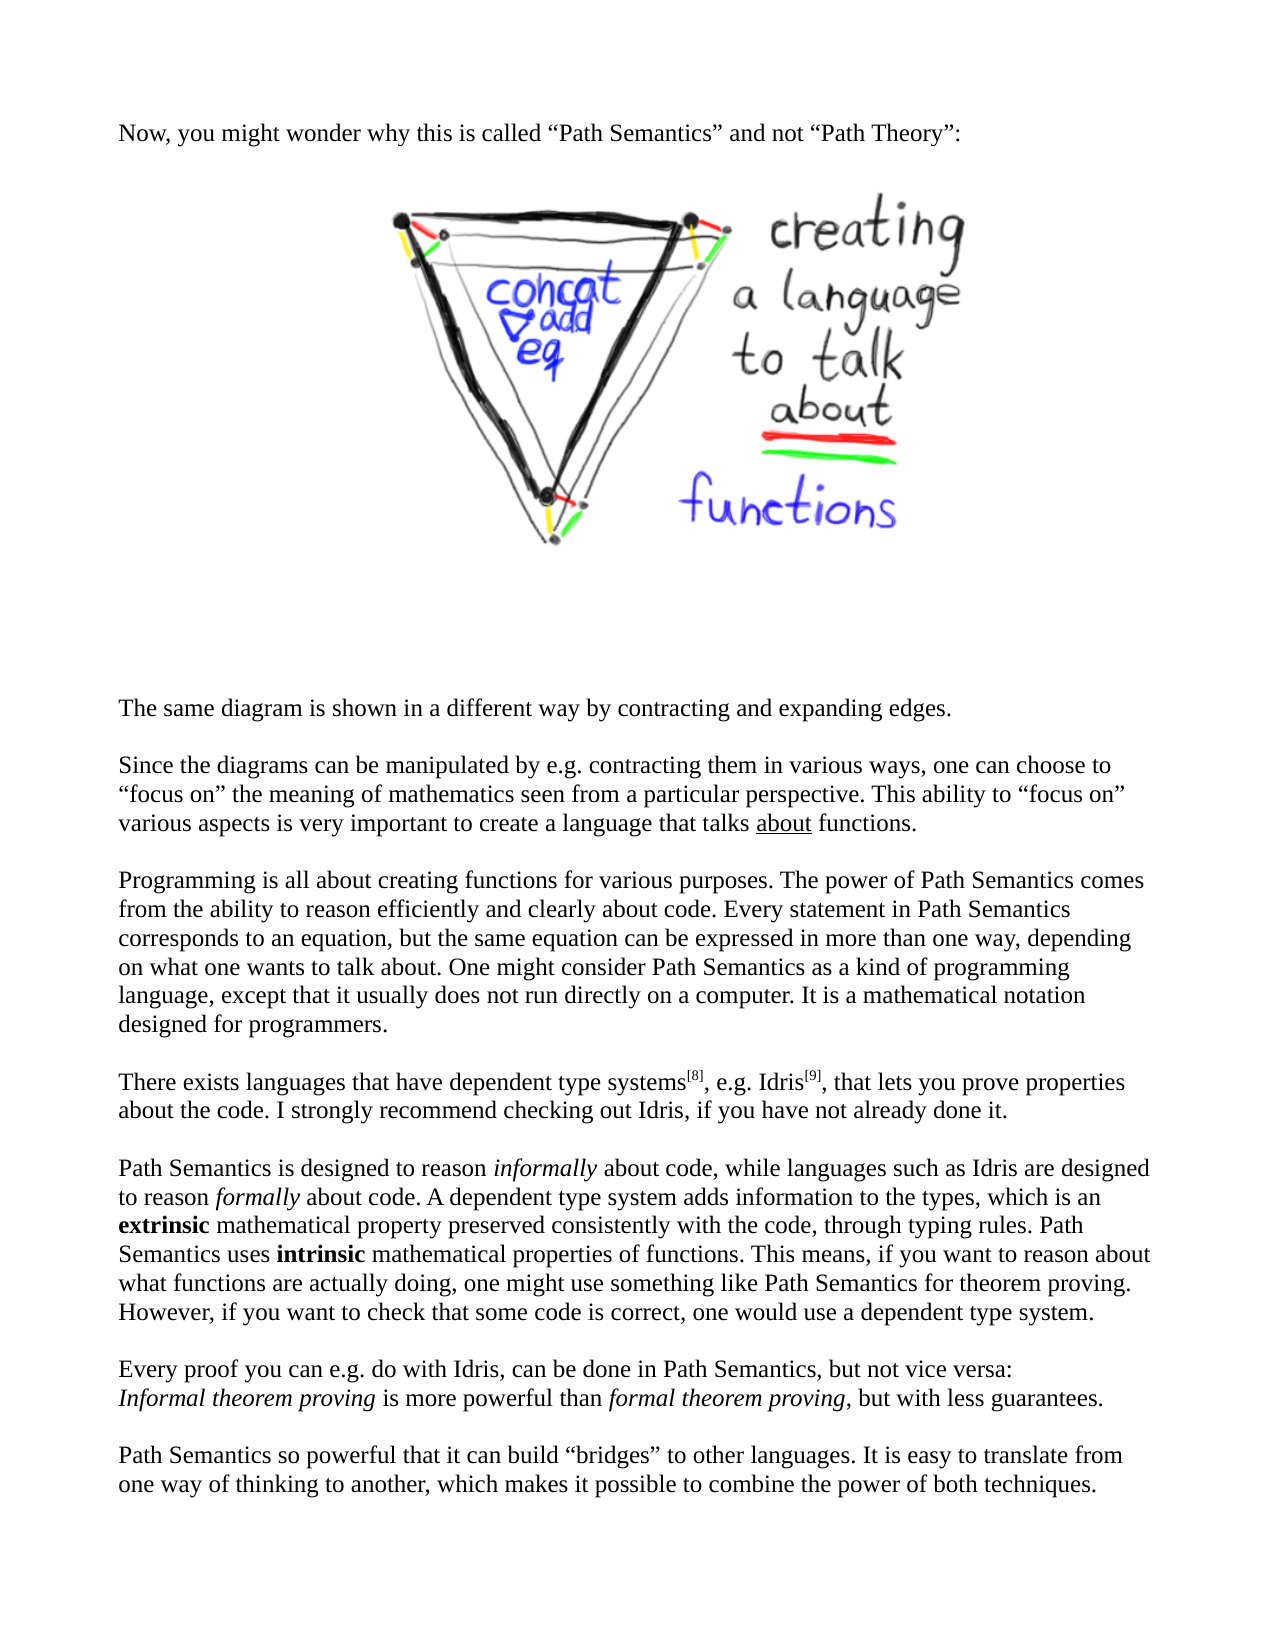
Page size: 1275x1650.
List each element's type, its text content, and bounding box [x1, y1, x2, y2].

text Path Semantics so powerful that it can build “bridges” to other languages. It is easy to translate from one way of thinking to another, which makes it possible to combine the power of both techniques. [118, 1441, 1157, 1498]
text There exists languages that have dependent type systems[8], e.g. Idris[9], that lets you prove properties about the code. I strongly recommend checking out Idris, if you have not already done it. [118, 1067, 1157, 1124]
text However, if you want to check that some code is correct, one would use a dependent type system. [118, 1297, 1157, 1326]
text Every proof you can e.g. do with Idris, can be done in Path Semantics, but not vice versa: Informal theorem proving is more powerful than formal theorem proving, but with less guarantees. [118, 1354, 1157, 1412]
text Programming is all about creating functions for various purposes. The power of Path Semantics comes from the ability to reason efficiently and clearly about code. Every statement in Path Semantics corresponds to an equation, but the same equation can be expressed in more than one way, depending on what one wants to talk about. One might consider Path Semantics as a kind of programming language, except that it usually does not run directly on a computer. It is a mathematical notation designed for programmers. [118, 866, 1157, 1038]
text Now, you might wonder why this is called “Path Semantics” and not “Path Theory”: [118, 118, 1157, 147]
picture [259, 146, 1016, 620]
text Since the diagrams can be manipulated by e.g. contracting them in various ways, one can choose to “focus on” the meaning of mathematics seen from a particular perspective. This ability to “focus on” various aspects is very important to create a language that talks about functions. [118, 751, 1157, 837]
text Path Semantics is designed to reason informally about code, while languages such as Idris are designed to reason formally about code. A dependent type system adds information to the types, which is an extrinsic mathematical property preserved consistently with the code, through typing rules. Path Semantics uses intrinsic mathematical properties of functions. This means, if you want to reason about what functions are actually doing, one might use something like Path Semantics for theorem proving. [118, 1153, 1157, 1297]
text The same diagram is shown in a different way by contracting and expanding edges. [118, 693, 1157, 722]
